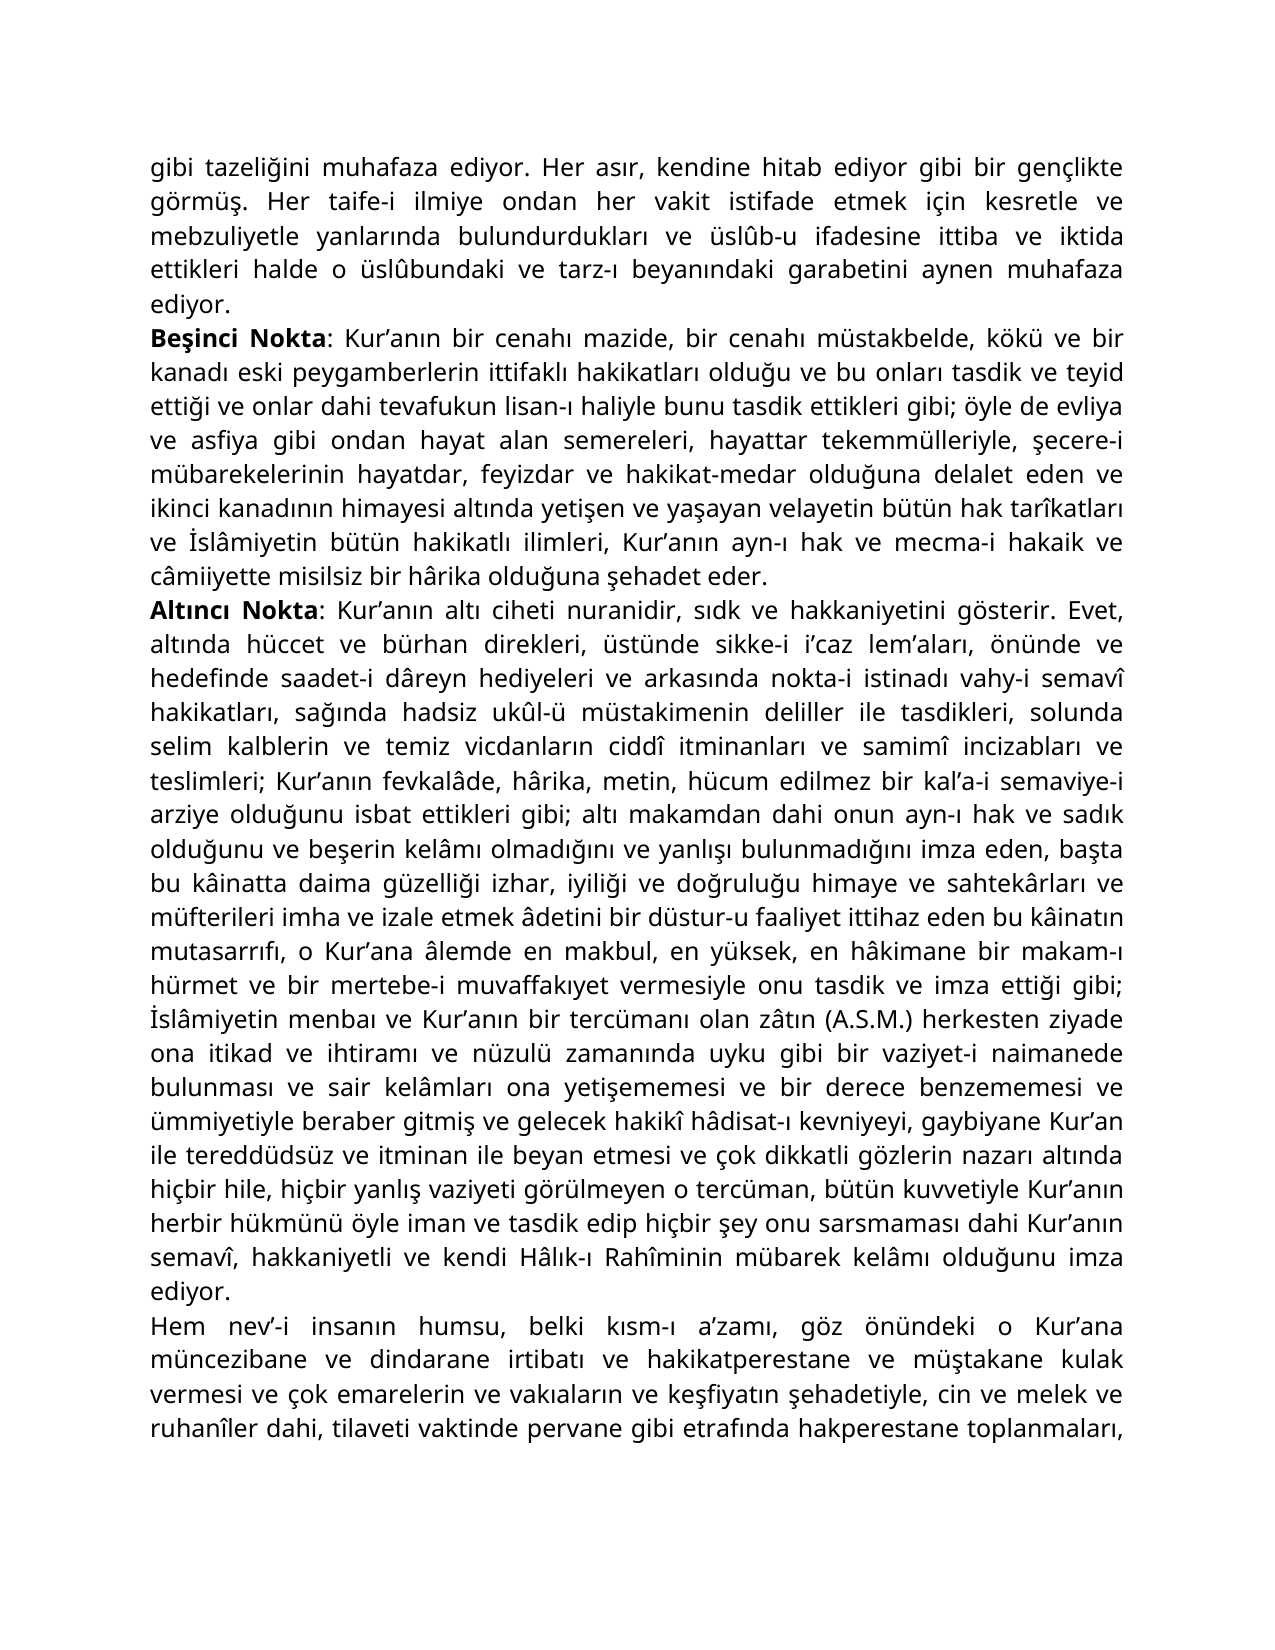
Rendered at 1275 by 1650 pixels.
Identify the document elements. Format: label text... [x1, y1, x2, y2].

text gibi tazeliğini muhafaza ediyor. Her asır, kendine hitab ediyor gibi bir gençlikte görmüş. Her taife-i ilmiye ondan her vakit istifade etmek için kesretle ve mebzuliyetle yanlarında bulundurdukları ve üslûb-u ifadesine ittiba ve iktida ettikleri halde o üslûbundaki ve tarz-ı beyanındaki garabetini aynen muhafaza ediyor. [150, 150, 1125, 320]
text Beşinci Nokta: Kur’anın bir cenahı mazide, bir cenahı müstakbelde, kökü ve bir kanadı eski peygamberlerin ittifaklı hakikatları olduğu ve bu onları tasdik ve teyid ettiği ve onlar dahi tevafukun lisan-ı haliyle bunu tasdik ettikleri gibi; öyle de evliya ve asfiya gibi ondan hayat alan semereleri, hayattar tekemmülleriyle, şecere-i mübarekelerinin hayatdar, feyizdar ve hakikat-medar olduğuna delalet eden ve ikinci kanadının himayesi altında yetişen ve yaşayan velayetin bütün hak tarîkatları ve İslâmiyetin bütün hakikatlı ilimleri, Kur’anın ayn-ı hak ve mecma-i hakaik ve câmiiyette misilsiz bir hârika olduğuna şehadet eder. [150, 320, 1125, 593]
text Hem nev’-i insanın humsu, belki kısm-ı a’zamı, göz önündeki o Kur’ana müncezibane ve dindarane irtibatı ve hakikatperestane ve müştakane kulak vermesi ve çok emarelerin ve vakıaların ve keşfiyatın şehadetiyle, cin ve melek ve ruhanîler dahi, tilaveti vaktinde pervane gibi etrafında hakperestane toplanmaları, [150, 1308, 1125, 1444]
text Altıncı Nokta: Kur’anın altı ciheti nuranidir, sıdk ve hakkaniyetini gösterir. Evet, altında hüccet ve bürhan direkleri, üstünde sikke-i i’caz lem’aları, önünde ve hedefinde saadet-i dâreyn hediyeleri ve arkasında nokta-i istinadı vahy-i semavî hakikatları, sağında hadsiz ukûl-ü müstakimenin deliller ile tasdikleri, solunda selim kalblerin ve temiz vicdanların ciddî itminanları ve samimî incizabları ve teslimleri; Kur’anın fevkalâde, hârika, metin, hücum edilmez bir kal’a-i semaviye-i arziye olduğunu isbat ettikleri gibi; altı makamdan dahi onun ayn-ı hak ve sadık olduğunu ve beşerin kelâmı olmadığını ve yanlışı bulunmadığını imza eden, başta bu kâinatta daima güzelliği izhar, iyiliği ve doğruluğu himaye ve sahtekârları ve müfterileri imha ve izale etmek âdetini bir düstur-u faaliyet ittihaz eden bu kâinatın mutasarrıfı, o Kur’ana âlemde en makbul, en yüksek, en hâkimane bir makam-ı hürmet ve bir mertebe-i muvaffakıyet vermesiyle onu tasdik ve imza ettiği gibi; İslâmiyetin menbaı ve Kur’anın bir tercümanı olan zâtın (A.S.M.) herkesten ziyade ona itikad ve ihtiramı ve nüzulü zamanında uyku gibi bir vaziyet-i naimanede bulunması ve sair kelâmları ona yetişememesi ve bir derece benzememesi ve ümmiyetiyle beraber gitmiş ve gelecek hakikî hâdisat-ı kevniyeyi, gaybiyane Kur’an ile tereddüdsüz ve itminan ile beyan etmesi ve çok dikkatli gözlerin nazarı altında hiçbir hile, hiçbir yanlış vaziyeti görülmeyen o tercüman, bütün kuvvetiyle Kur’anın herbir hükmünü öyle iman ve tasdik edip hiçbir şey onu sarsmaması dahi Kur’anın semavî, hakkaniyetli ve kendi Hâlık-ı Rahîminin mübarek kelâmı olduğunu imza ediyor. [150, 593, 1125, 1308]
